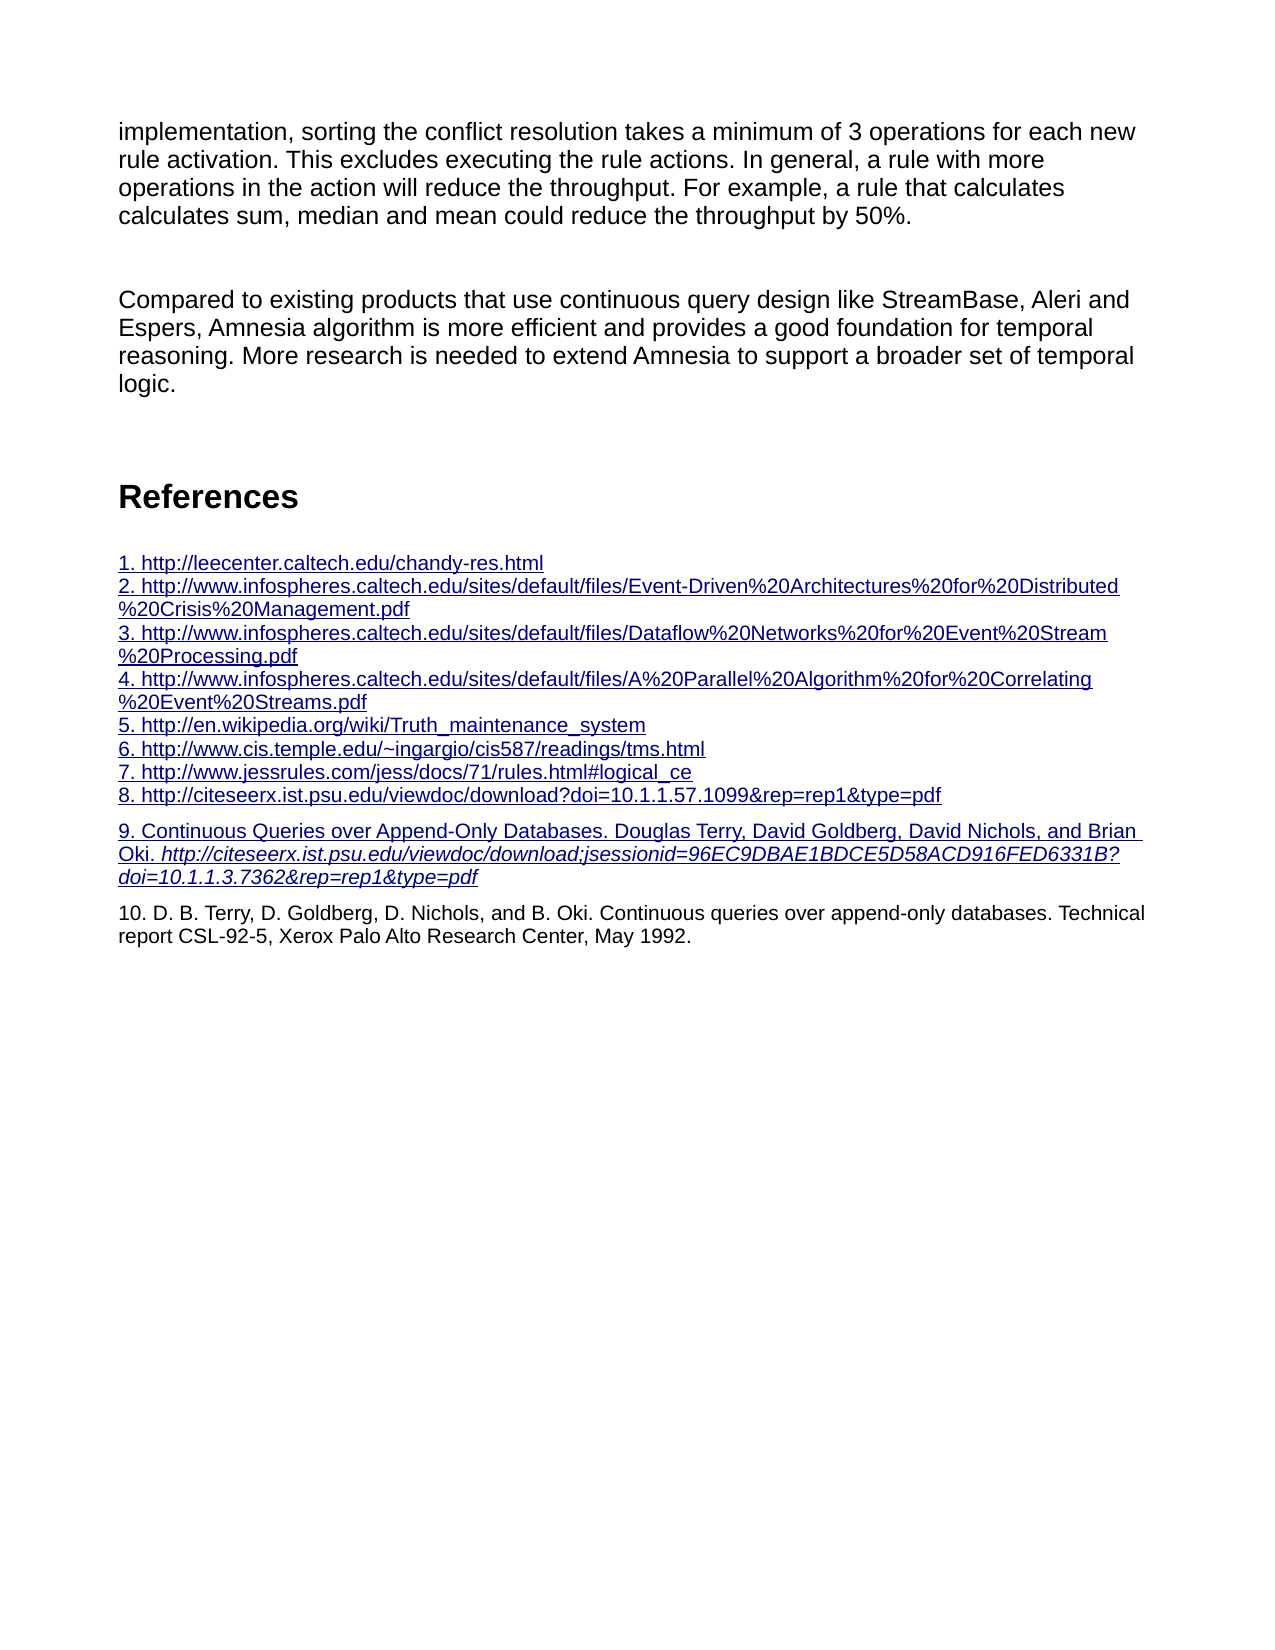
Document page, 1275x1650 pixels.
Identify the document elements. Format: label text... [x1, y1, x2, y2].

text 9. Continuous Queries over Append-Only Databases. Douglas Terry, David Goldberg, David Nichols, and Brian Oki. http://citeseerx.ist.psu.edu/viewdoc/download;jsessionid=96EC9DBAE1BDCE5D58ACD916FED6331B?doi=10.1.1.3.7362&rep=rep1&type=pdf [118, 819, 1157, 889]
text 1. http://leecenter.caltech.edu/chandy-res.html [118, 551, 1157, 574]
text 10. D. B. Terry, D. Goldberg, D. Nichols, and B. Oki. Continuous queries over append-only databases. Technical report CSL-92-5, Xerox Palo Alto Research Center, May 1992. [118, 902, 1157, 948]
text implementation, sorting the conflict resolution takes a minimum of 3 operations for each new rule activation. This excludes executing the rule actions. In general, a rule with more operations in the action will reduce the throughput. For example, a rule that calculates calculates sum, median and mean could reduce the throughput by 50%. [118, 118, 1157, 230]
text 3. http://www.infospheres.caltech.edu/sites/default/files/Dataflow%20Networks%20for%20Event%20Stream%20Processing.pdf [118, 621, 1157, 667]
text 6. http://www.cis.temple.edu/~ingargio/cis587/readings/tms.html [118, 737, 1157, 760]
text 4. http://www.infospheres.caltech.edu/sites/default/files/A%20Parallel%20Algorithm%20for%20Correlating%20Event%20Streams.pdf [118, 667, 1157, 714]
text Compared to existing products that use continuous query design like StreamBase, Aleri and Espers, Amnesia algorithm is more efficient and provides a good foundation for temporal reasoning. More research is needed to extend Amnesia to support a broader set of temporal logic. [118, 286, 1157, 397]
text 2. http://www.infospheres.caltech.edu/sites/default/files/Event-Driven%20Architectures%20for%20Distributed%20Crisis%20Management.pdf [118, 574, 1157, 621]
text 5. http://en.wikipedia.org/wiki/Truth_maintenance_system [118, 714, 1157, 737]
subtitle References [118, 478, 1157, 516]
text 8. http://citeseerx.ist.psu.edu/viewdoc/download?doi=10.1.1.57.1099&rep=rep1&type=pdf [118, 784, 1157, 807]
text 7. http://www.jessrules.com/jess/docs/71/rules.html#logical_ce [118, 760, 1157, 784]
